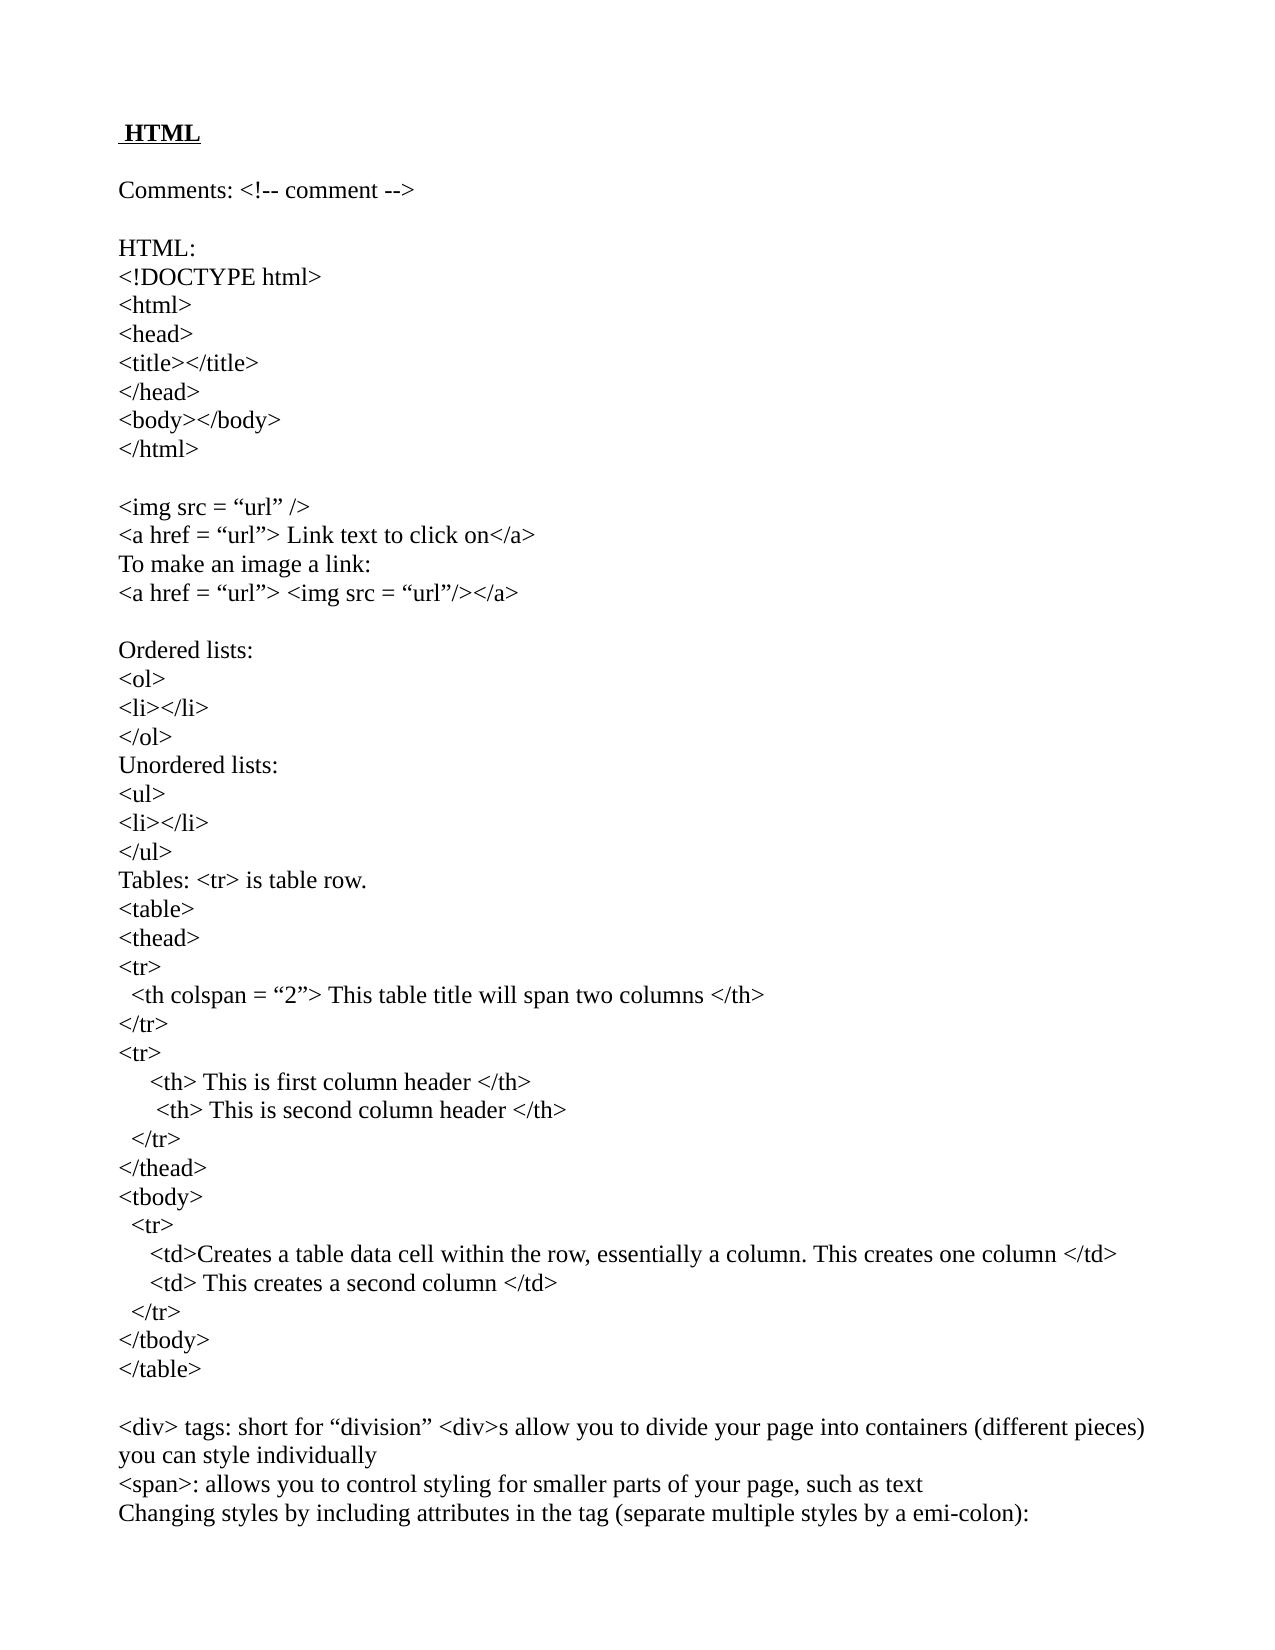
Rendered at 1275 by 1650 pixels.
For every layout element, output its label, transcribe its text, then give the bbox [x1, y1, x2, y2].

text </table> [118, 1354, 1157, 1383]
text <ol> [118, 664, 1157, 693]
text <li></li> [118, 693, 1157, 722]
text <td>Creates a table data cell within the row, essentially a column. This creates one column </td> [118, 1239, 1157, 1268]
text <th colspan = “2”> This table title will span two columns </th> [118, 981, 1157, 1009]
text </tr> [118, 1297, 1157, 1326]
text Changing styles by including attributes in the tag (separate multiple styles by a emi-colon): [118, 1498, 1157, 1527]
text <tr> [118, 952, 1157, 981]
text <!DOCTYPE html> [118, 262, 1157, 291]
text Comments: <!-- comment --> [118, 176, 1157, 204]
text To make an image a link: [118, 549, 1157, 578]
text HTML [118, 118, 1157, 147]
text <tr> [118, 1211, 1157, 1239]
text HTML: [118, 233, 1157, 262]
text </tr> [118, 1009, 1157, 1038]
text </ul> [118, 837, 1157, 866]
text </tbody> [118, 1326, 1157, 1354]
text <table> [118, 894, 1157, 923]
text Unordered lists: [118, 751, 1157, 779]
text <a href = “url”> Link text to click on</a> [118, 521, 1157, 549]
text <th> This is first column header </th> [118, 1067, 1157, 1096]
text <thead> [118, 923, 1157, 952]
text <head> [118, 319, 1157, 348]
text <li></li> [118, 808, 1157, 837]
text </ol> [118, 722, 1157, 751]
text <tbody> [118, 1182, 1157, 1211]
text <th> This is second column header </th> [118, 1096, 1157, 1124]
text <td> This creates a second column </td> [118, 1268, 1157, 1297]
text <html> [118, 291, 1157, 319]
text </html> [118, 434, 1157, 463]
text <img src = “url” /> [118, 492, 1157, 521]
text <tr> [118, 1038, 1157, 1067]
text </thead> [118, 1153, 1157, 1182]
text <a href = “url”> <img src = “url”/></a> [118, 578, 1157, 607]
text Ordered lists: [118, 636, 1157, 664]
text </head> [118, 377, 1157, 406]
text <ul> [118, 779, 1157, 808]
text <title></title> [118, 348, 1157, 377]
text </tr> [118, 1124, 1157, 1153]
text <div> tags: short for “division” <div>s allow you to divide your page into containers (different pieces) you can style individually [118, 1412, 1157, 1469]
text <body></body> [118, 406, 1157, 434]
text Tables: <tr> is table row. [118, 866, 1157, 894]
text <span>: allows you to control styling for smaller parts of your page, such as text [118, 1469, 1157, 1498]
